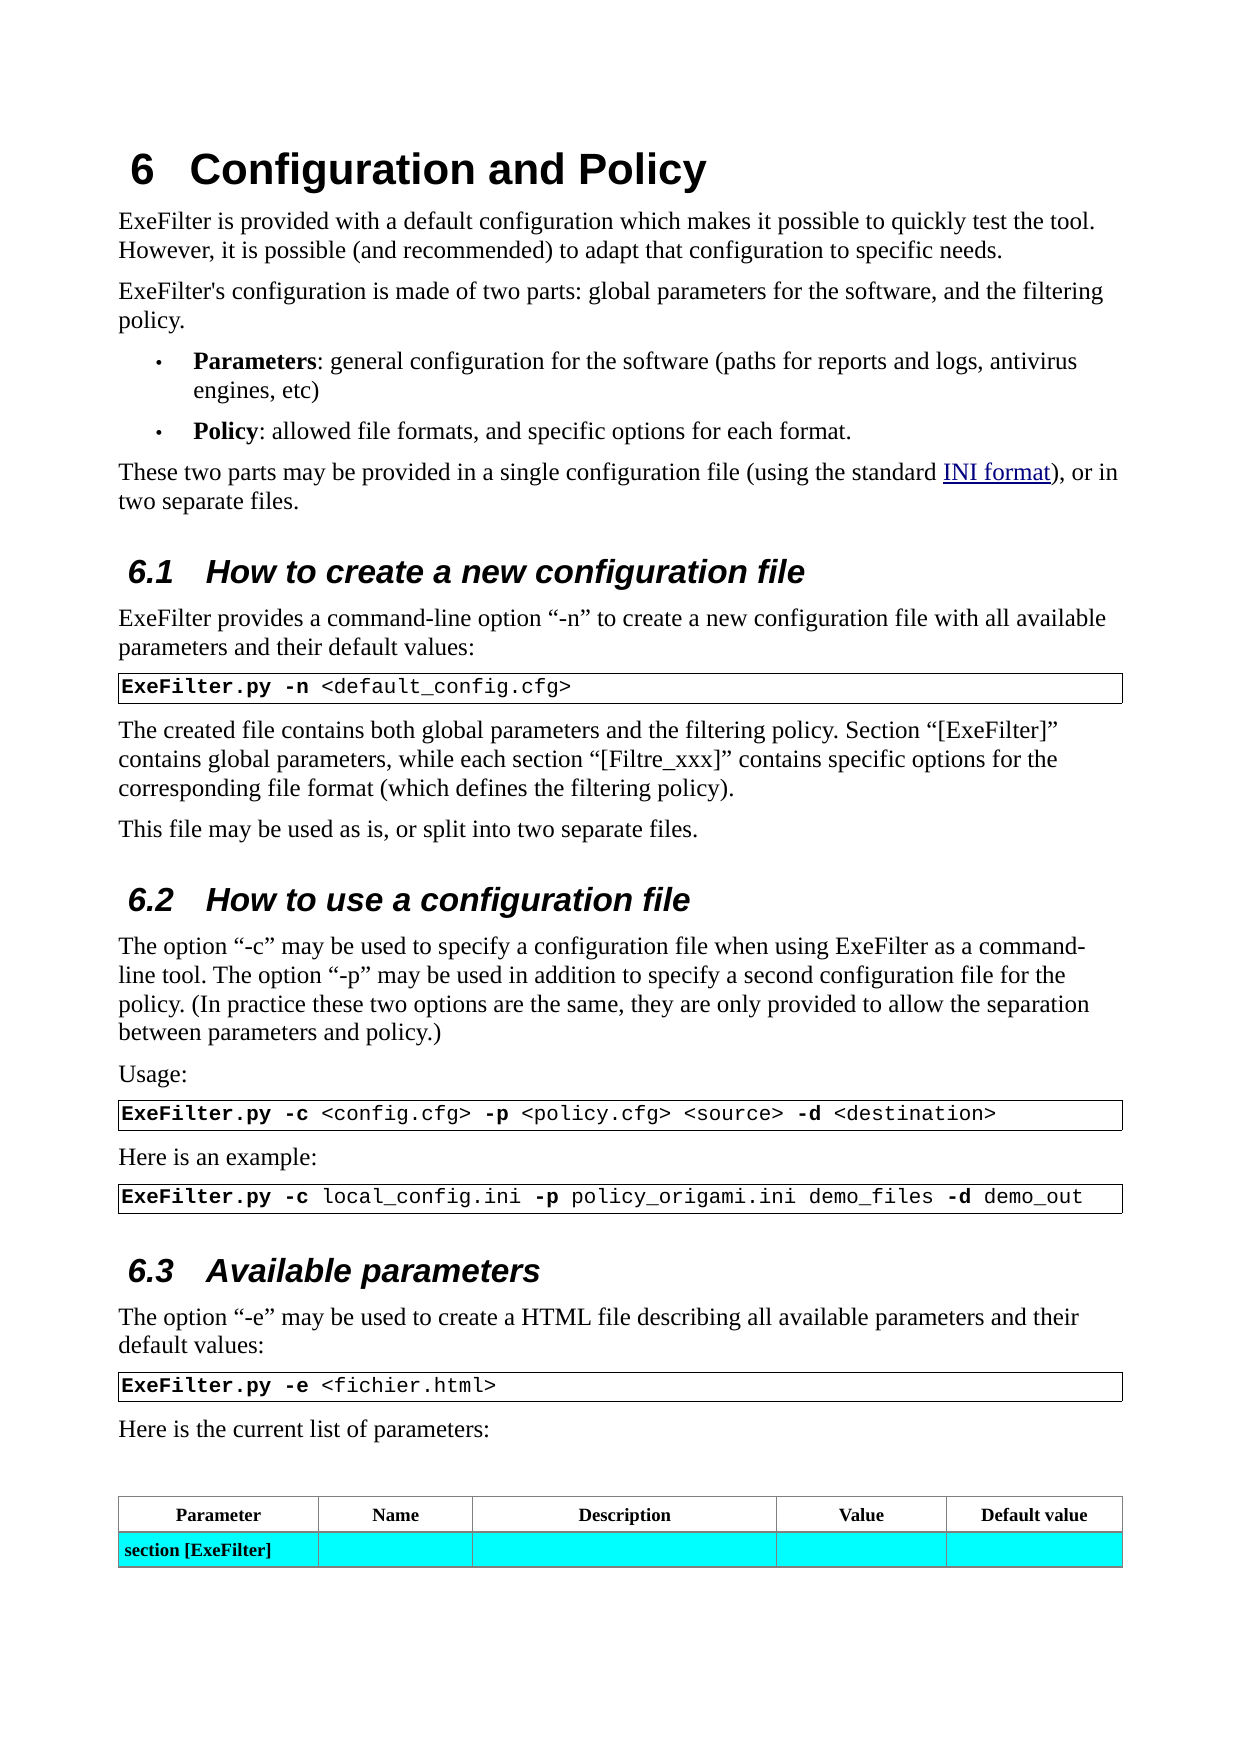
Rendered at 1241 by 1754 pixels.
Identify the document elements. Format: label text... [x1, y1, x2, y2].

text ExeFilter.py -e <fichier.html> [119, 1373, 1122, 1401]
table_cell section [ExeFilter] [119, 1533, 318, 1566]
subtitle How to use a configuration file [118, 880, 1122, 919]
text ExeFilter provides a command-line option “-n” to create a new configuration file with all available parameters and their default values: [118, 603, 1122, 661]
subtitle Available parameters [118, 1251, 1122, 1289]
table_header Name [319, 1497, 472, 1531]
text The created file contains both global parameters and the filtering policy. Section “[ExeFilter]” contains global parameters, while each section “[Filtre_xxx]” contains specific options for the corresponding file format (which defines the filtering policy). [118, 715, 1122, 802]
table_header Default value [947, 1497, 1122, 1531]
table_cell [777, 1533, 946, 1566]
table_cell [319, 1533, 472, 1566]
subtitle Configuration and Policy [118, 143, 1122, 193]
text This file may be used as is, or split into two separate files. [118, 814, 1122, 843]
text ExeFilter.py -n <default_config.cfg> [119, 674, 1122, 703]
text Here is an example: [118, 1142, 1122, 1171]
list Policy: allowed file formats, and specific options for each format. [156, 416, 1122, 445]
text The option “-c” may be used to specify a configuration file when using ExeFilter as a command-line tool. The option “-p” may be used in addition to specify a second configuration file for the policy. (In practice these two options are the same, they are only provided to allow the separation between parameters and policy.) [118, 931, 1122, 1046]
table_header Value [777, 1497, 946, 1531]
text ExeFilter is provided with a default configuration which makes it possible to quickly test the tool. However, it is possible (and recommended) to adapt that configuration to specific needs. [118, 206, 1122, 263]
table_header Description [473, 1497, 776, 1531]
list Parameters: general configuration for the software (paths for reports and logs, antivirus engines, etc) [156, 346, 1122, 403]
text These two parts may be provided in a single configuration file (using the standard INI format), or in two separate files. [118, 457, 1122, 515]
text The option “-e” may be used to create a HTML file describing all available parameters and their default values: [118, 1302, 1122, 1359]
text ExeFilter.py -c local_config.ini -p policy_origami.ini demo_files -d demo_out [119, 1185, 1122, 1213]
text ExeFilter.py -c <config.cfg> -p <policy.cfg> <source> -d <destination> [119, 1101, 1122, 1130]
text Usage: [118, 1059, 1122, 1087]
table_cell [473, 1533, 776, 1566]
text ExeFilter's configuration is made of two parts: global parameters for the software, and the filtering policy. [118, 276, 1122, 333]
subtitle How to create a new configuration file [118, 552, 1122, 591]
table_cell [947, 1533, 1122, 1566]
table_header Parameter [119, 1497, 318, 1531]
text Here is the current list of parameters: [118, 1414, 1122, 1442]
